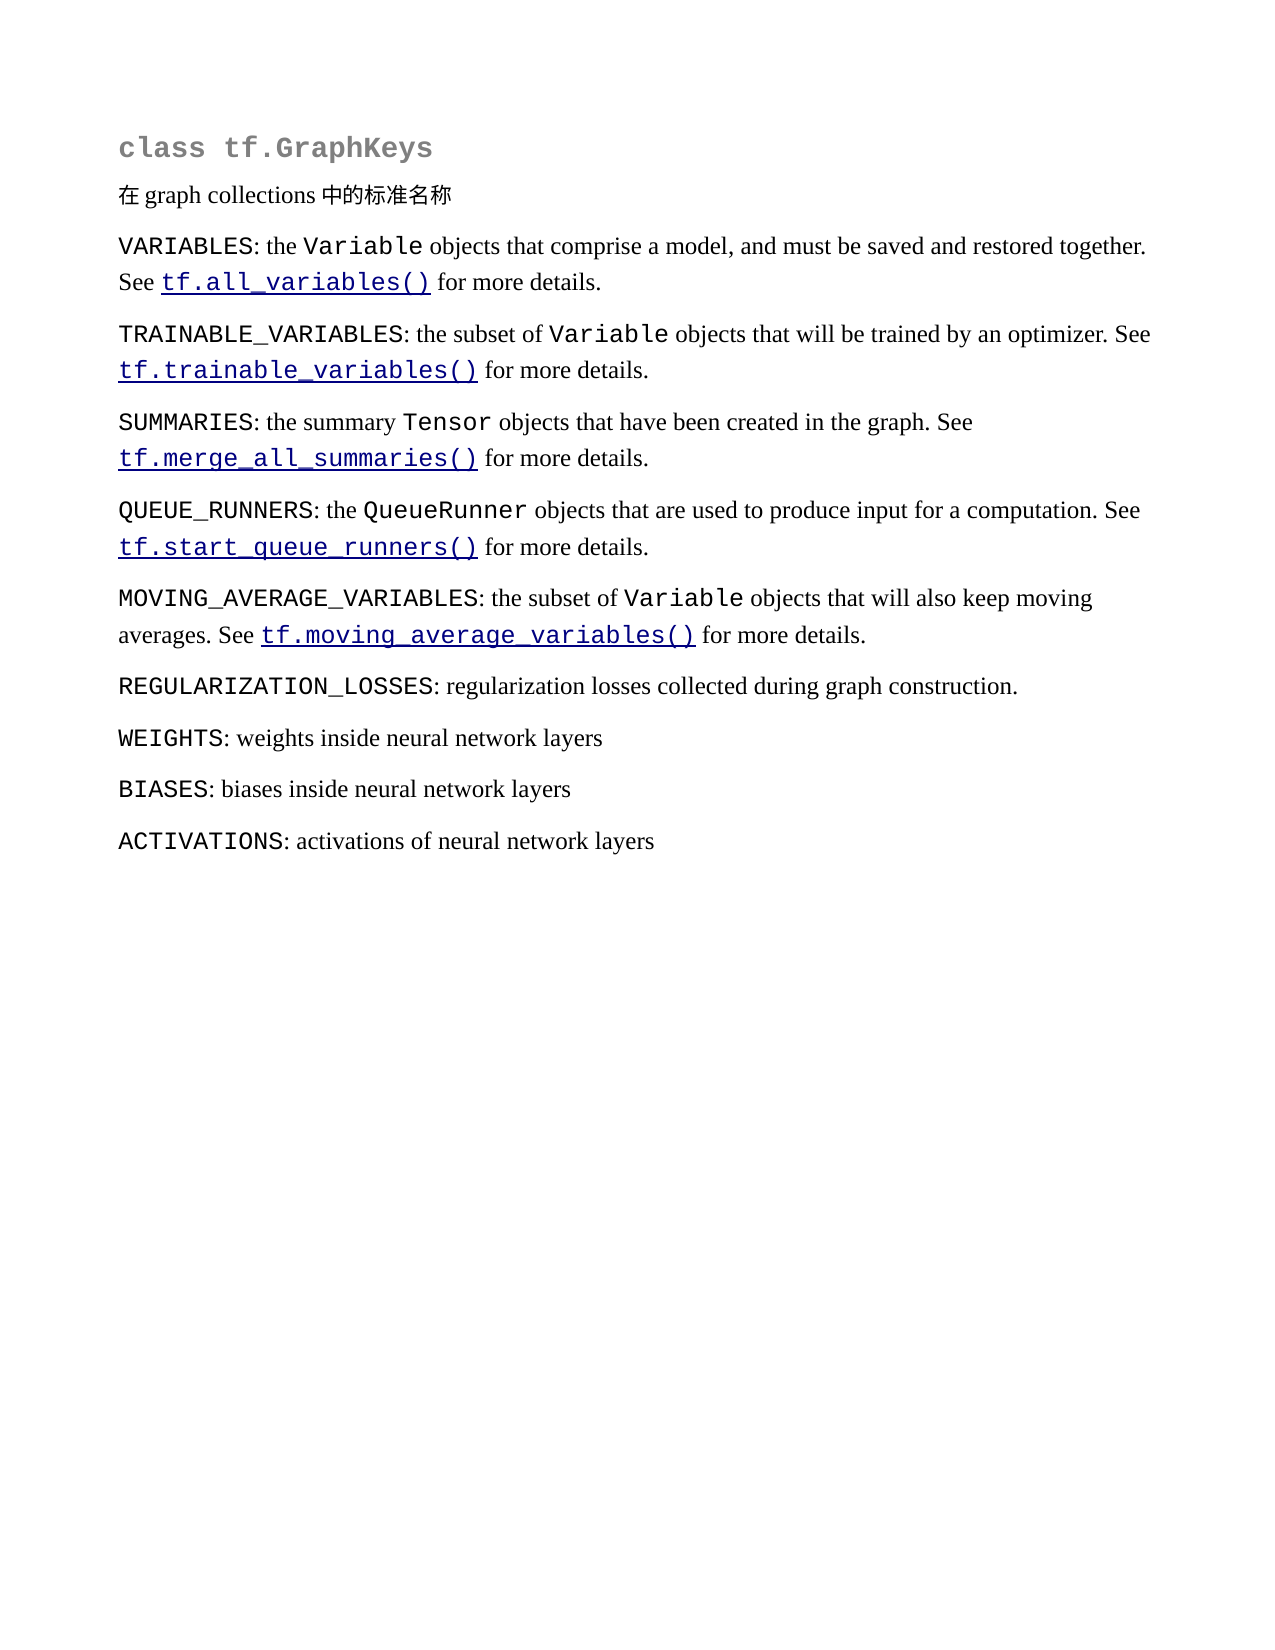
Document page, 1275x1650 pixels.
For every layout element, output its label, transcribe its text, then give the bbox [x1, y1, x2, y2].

text TRAINABLE_VARIABLES: the subset of Variable objects that will be trained by an optimizer. See tf.trainable_variables() for more details. [118, 319, 1157, 386]
text QUEUE_RUNNERS: the QueueRunner objects that are used to produce input for a computation. See tf.start_queue_runners() for more details. [118, 495, 1157, 562]
text SUMMARIES: the summary Tensor objects that have been created in the graph. See tf.merge_all_summaries() for more details. [118, 407, 1157, 474]
text REGULARIZATION_LOSSES: regularization losses collected during graph construction. [118, 671, 1157, 702]
text 在graph collections中的标准名称 [118, 178, 1157, 210]
text MOVING_AVERAGE_VARIABLES: the subset of Variable objects that will also keep moving averages. See tf.moving_average_variables() for more details. [118, 583, 1157, 651]
subtitle class tf.GraphKeys [118, 133, 1157, 166]
text VARIABLES: the Variable objects that comprise a model, and must be saved and restored together. See tf.all_variables() for more details. [118, 231, 1157, 298]
text ACTIVATIONS: activations of neural network layers [118, 826, 1157, 857]
text BIASES: biases inside neural network layers [118, 774, 1157, 805]
text WEIGHTS: weights inside neural network layers [118, 723, 1157, 754]
